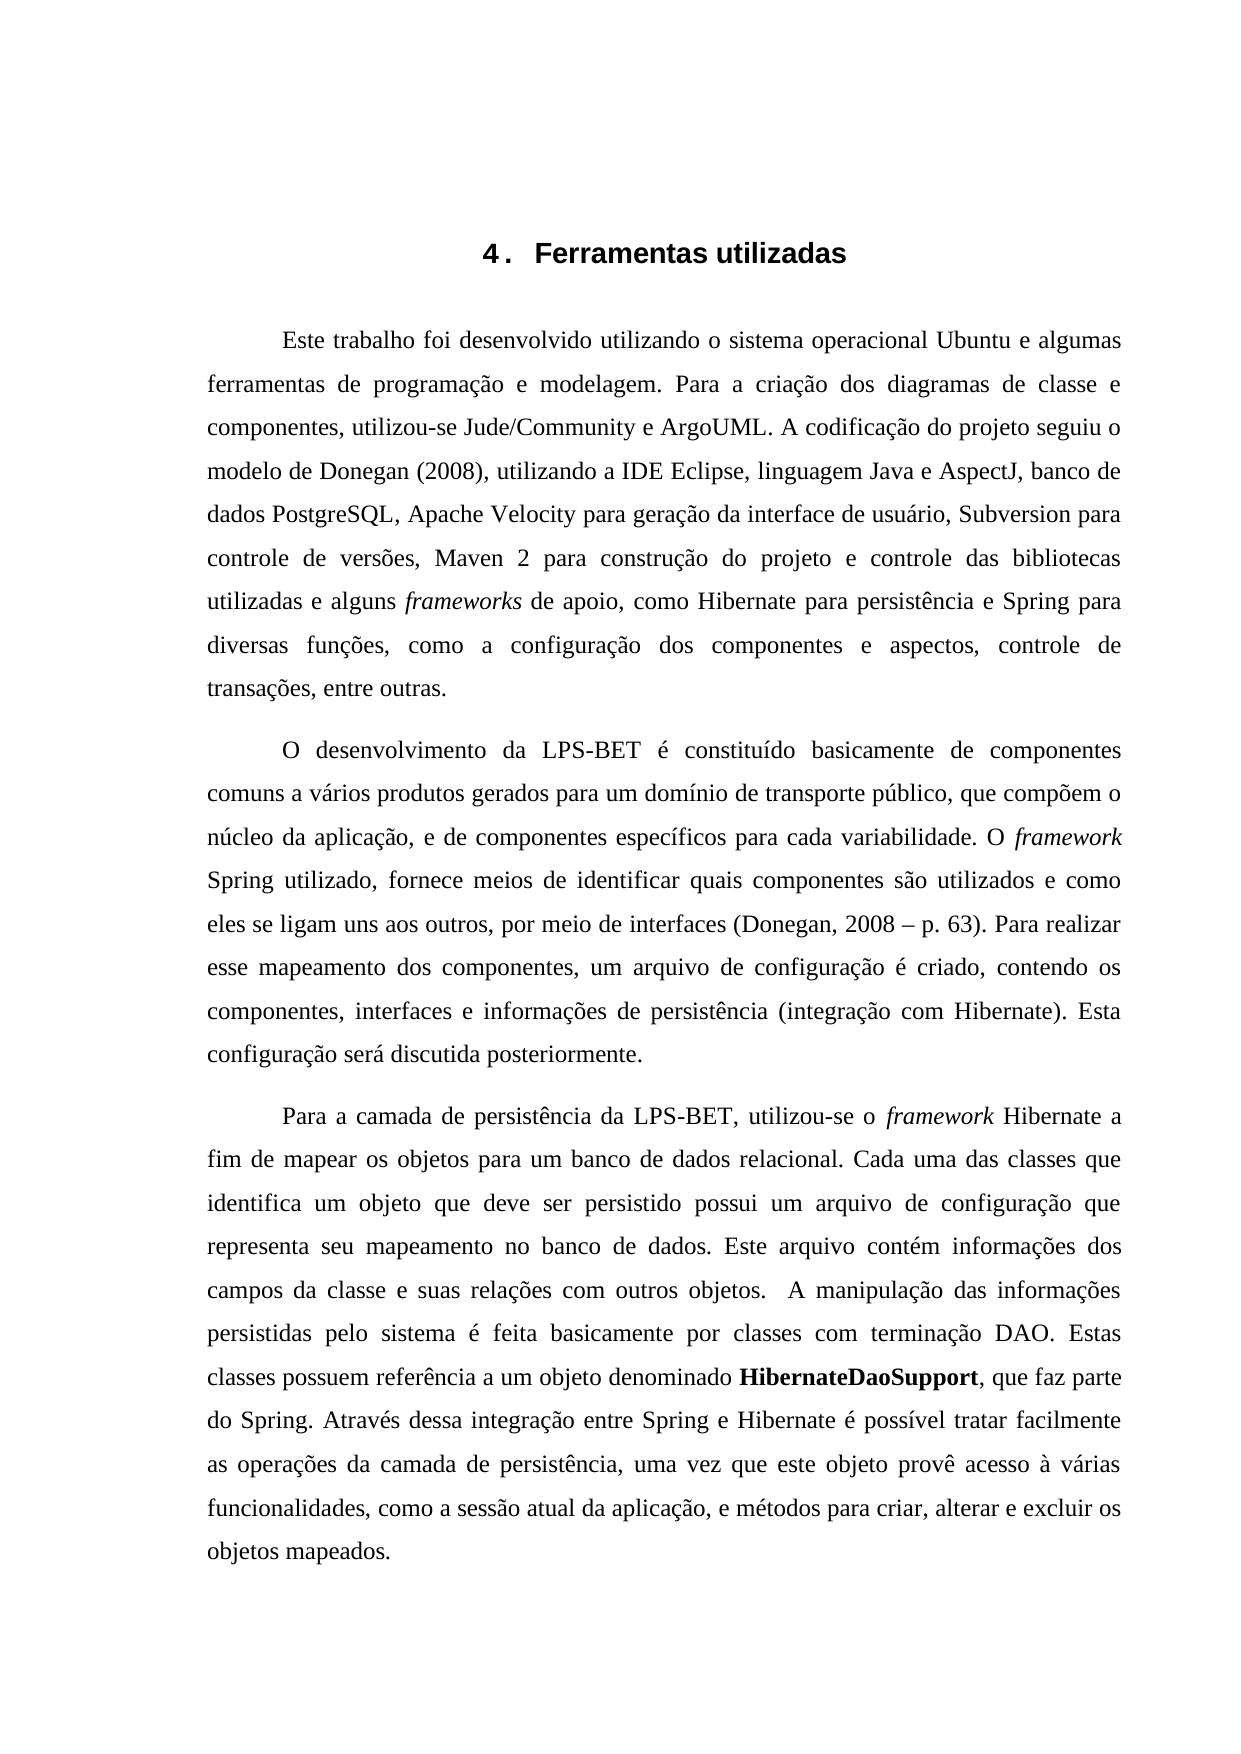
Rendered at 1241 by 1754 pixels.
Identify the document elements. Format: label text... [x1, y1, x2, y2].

text Este trabalho foi desenvolvido utilizando o sistema operacional Ubuntu e algumas ferramentas de programação e modelagem. Para a criação dos diagramas de classe e componentes, utilizou-se Jude/Community e ArgoUML. A codificação do projeto seguiu o modelo de Donegan (2008), utilizando a IDE Eclipse, linguagem Java e AspectJ, banco de dados PostgreSQL, Apache Velocity para geração da interface de usuário, Subversion para controle de versões, Maven 2 para construção do projeto e controle das bibliotecas utilizadas e alguns frameworks de apoio, como Hibernate para persistência e Spring para diversas funções, como a configuração dos componentes e aspectos, controle de transações, entre outras. [207, 325, 1122, 702]
text O desenvolvimento da LPS-BET é constituído basicamente de componentes comuns a vários produtos gerados para um domínio de transporte público, que compõem o núcleo da aplicação, e de componentes específicos para cada variabilidade. O framework Spring utilizado, fornece meios de identificar quais componentes são utilizados e como eles se ligam uns aos outros, por meio de interfaces (Donegan, 2008 – p. 63). Para realizar esse mapeamento dos componentes, um arquivo de configuração é criado, contendo os componentes, interfaces e informações de persistência (integração com Hibernate). Esta configuração será discutida posteriormente. [207, 734, 1122, 1068]
text Para a camada de persistência da LPS-BET, utilizou-se o framework Hibernate a fim de mapear os objetos para um banco de dados relacional. Cada uma das classes que identifica um objeto que deve ser persistido possui um arquivo de configuração que representa seu mapeamento no banco de dados. Este arquivo contém informações dos campos da classe e suas relações com outros objetos. A manipulação das informações persistidas pelo sistema é feita basicamente por classes com terminação DAO. Estas classes possuem referência a um objeto denominado HibernateDaoSupport, que faz parte do Spring. Através dessa integração entre Spring e Hibernate é possível tratar facilmente as operações da camada de persistência, uma vez que este objeto provê acesso à várias funcionalidades, como a sessão atual da aplicação, e métodos para criar, alterar e excluir os objetos mapeados. [207, 1101, 1122, 1565]
subtitle Ferramentas utilizadas [207, 236, 1122, 272]
